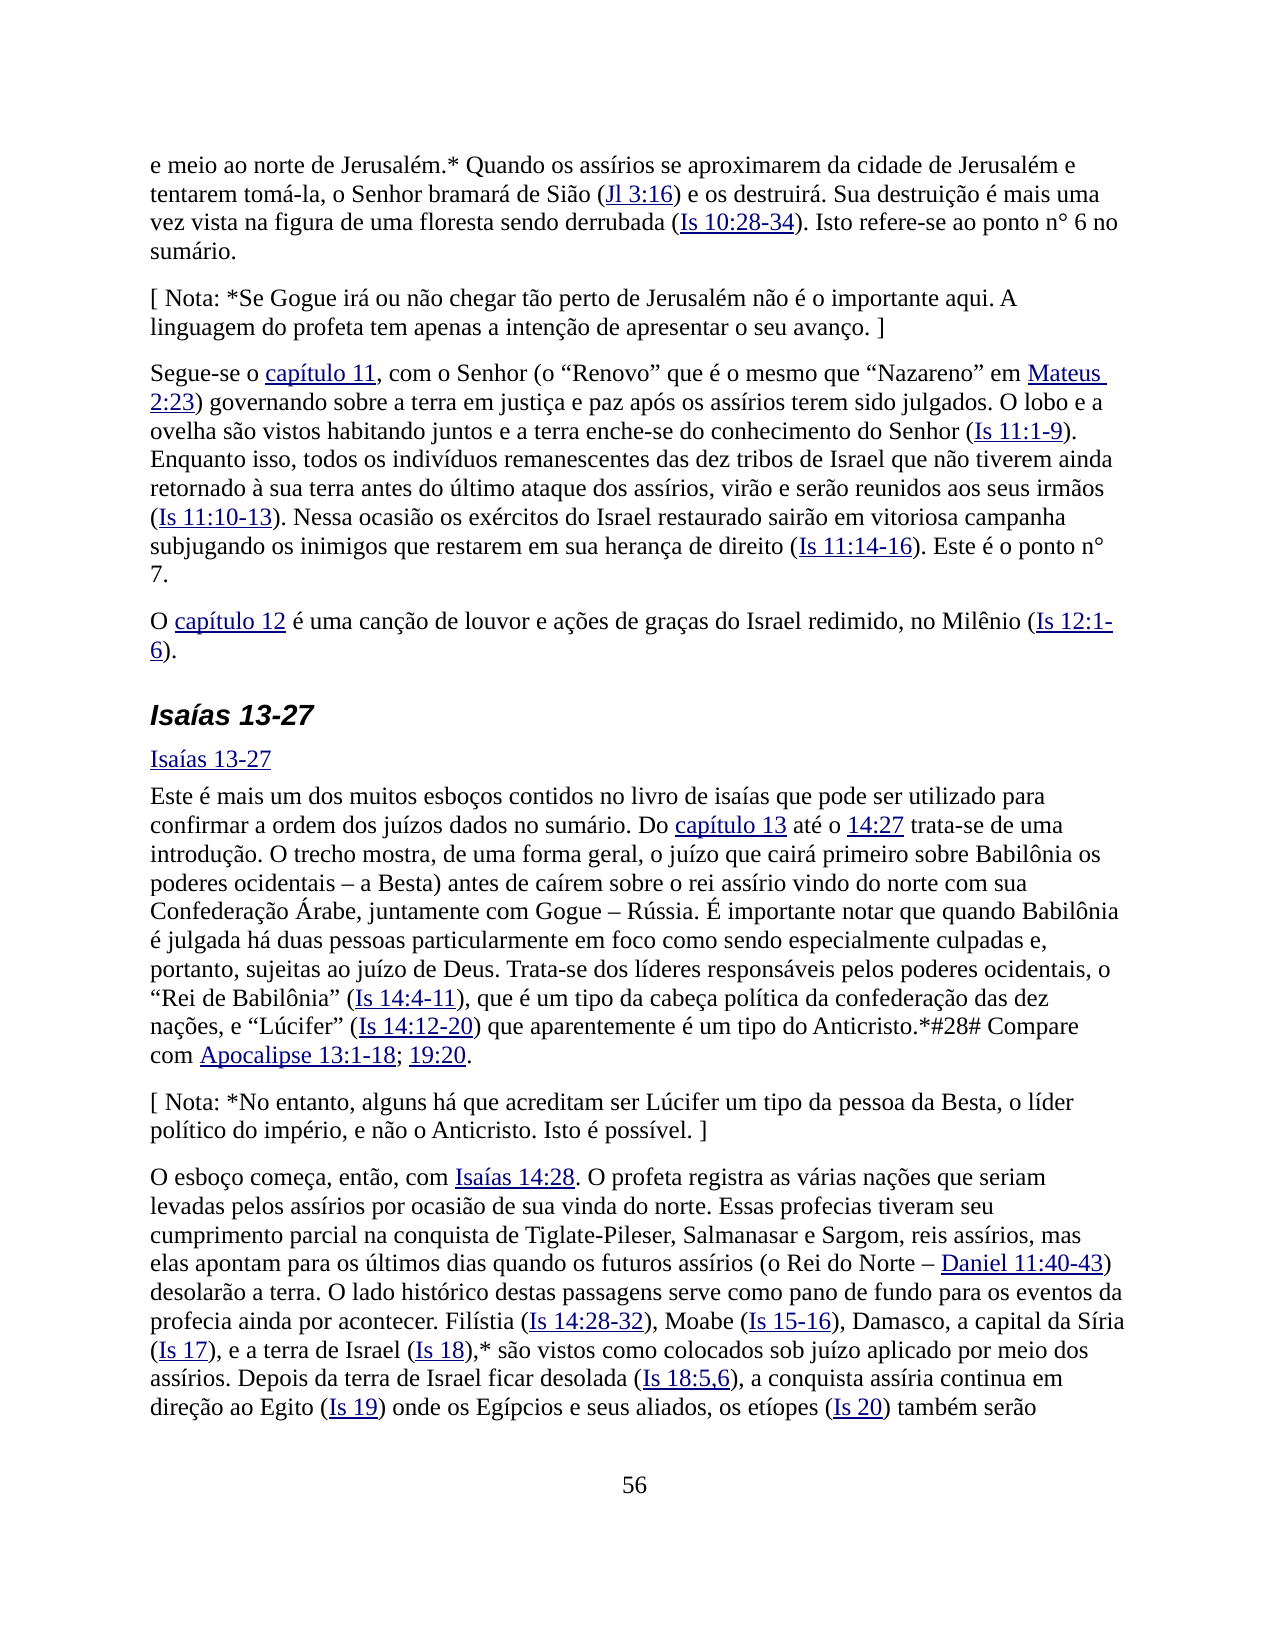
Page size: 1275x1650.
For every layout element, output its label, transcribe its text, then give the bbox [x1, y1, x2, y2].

text O esboço começa, então, com Isaías 14:28. O profeta registra as várias nações que seriam levadas pelos assírios por ocasião de sua vinda do norte. Essas profecias tiveram seu cumprimento parcial na conquista de Tiglate-Pileser, Salmanasar e Sargom, reis assírios, mas elas apontam para os últimos dias quando os futuros assírios (o Rei do Norte – Daniel 11:40-43) desolarão a terra. O lado histórico destas passagens serve como pano de fundo para os eventos da profecia ainda por acontecer. Filístia (Is 14:28-32), Moabe (Is 15-16), Damasco, a capital da Síria (Is 17), e a terra de Israel (Is 18),* são vistos como colocados sob juízo aplicado por meio dos assírios. Depois da terra de Israel ficar desolada (Is 18:5,6), a conquista assíria continua em direção ao Egito (Is 19) onde os Egípcios e seus aliados, os etíopes (Is 20) também serão [150, 1162, 1125, 1421]
text O capítulo 12 é uma canção de louvor e ações de graças do Israel redimido, no Milênio (Is 12:1-6). [150, 606, 1125, 664]
text [ Nota: *No entanto, alguns há que acreditam ser Lúcifer um tipo da pessoa da Besta, o líder político do império, e não o Anticristo. Isto é possível. ] [150, 1087, 1125, 1144]
text e meio ao norte de Jerusalém.* Quando os assírios se aproximarem da cidade de Jerusalém e tentarem tomá-la, o Senhor bramará de Sião (Jl 3:16) e os destruirá. Sua destruição é mais uma vez vista na figura de uma floresta sendo derrubada (Is 10:28-34). Isto refere-se ao ponto n° 6 no sumário. [150, 150, 1125, 265]
subtitle Isaías 13-27 [150, 698, 1125, 731]
text [ Nota: *Se Gogue irá ou não chegar tão perto de Jerusalém não é o importante aqui. A linguagem do profeta tem apenas a intenção de apresentar o seu avanço. ] [150, 283, 1125, 340]
text Isaías 13-27 [150, 744, 1125, 772]
text Este é mais um dos muitos esboços contidos no livro de isaías que pode ser utilizado para confirmar a ordem dos juízos dados no sumário. Do capítulo 13 até o 14:27 trata-se de uma introdução. O trecho mostra, de uma forma geral, o juízo que cairá primeiro sobre Babilônia os poderes ocidentais – a Besta) antes de caírem sobre o rei assírio vindo do norte com sua Confederação Árabe, juntamente com Gogue – Rússia. É importante notar que quando Babilônia é julgada há duas pessoas particularmente em foco como sendo especialmente culpadas e, portanto, sujeitas ao juízo de Deus. Trata-se dos líderes responsáveis pelos poderes ocidentais, o “Rei de Babilônia” (Is 14:4-11), que é um tipo da cabeça política da confederação das dez nações, e “Lúcifer” (Is 14:12-20) que aparentemente é um tipo do Anticristo.*#28# Compare com Apocalipse 13:1-18; 19:20. [150, 781, 1125, 1069]
text Segue-se o capítulo 11, com o Senhor (o “Renovo” que é o mesmo que “Nazareno” em Mateus 2:23) governando sobre a terra em justiça e paz após os assírios terem sido julgados. O lobo e a ovelha são vistos habitando juntos e a terra enche-se do conhecimento do Senhor (Is 11:1-9). Enquanto isso, todos os indivíduos remanescentes das dez tribos de Israel que não tiverem ainda retornado à sua terra antes do último ataque dos assírios, virão e serão reunidos aos seus irmãos (Is 11:10-13). Nessa ocasião os exércitos do Israel restaurado sairão em vitoriosa campanha subjugando os inimigos que restarem em sua herança de direito (Is 11:14-16). Este é o ponto n° 7. [150, 358, 1125, 588]
